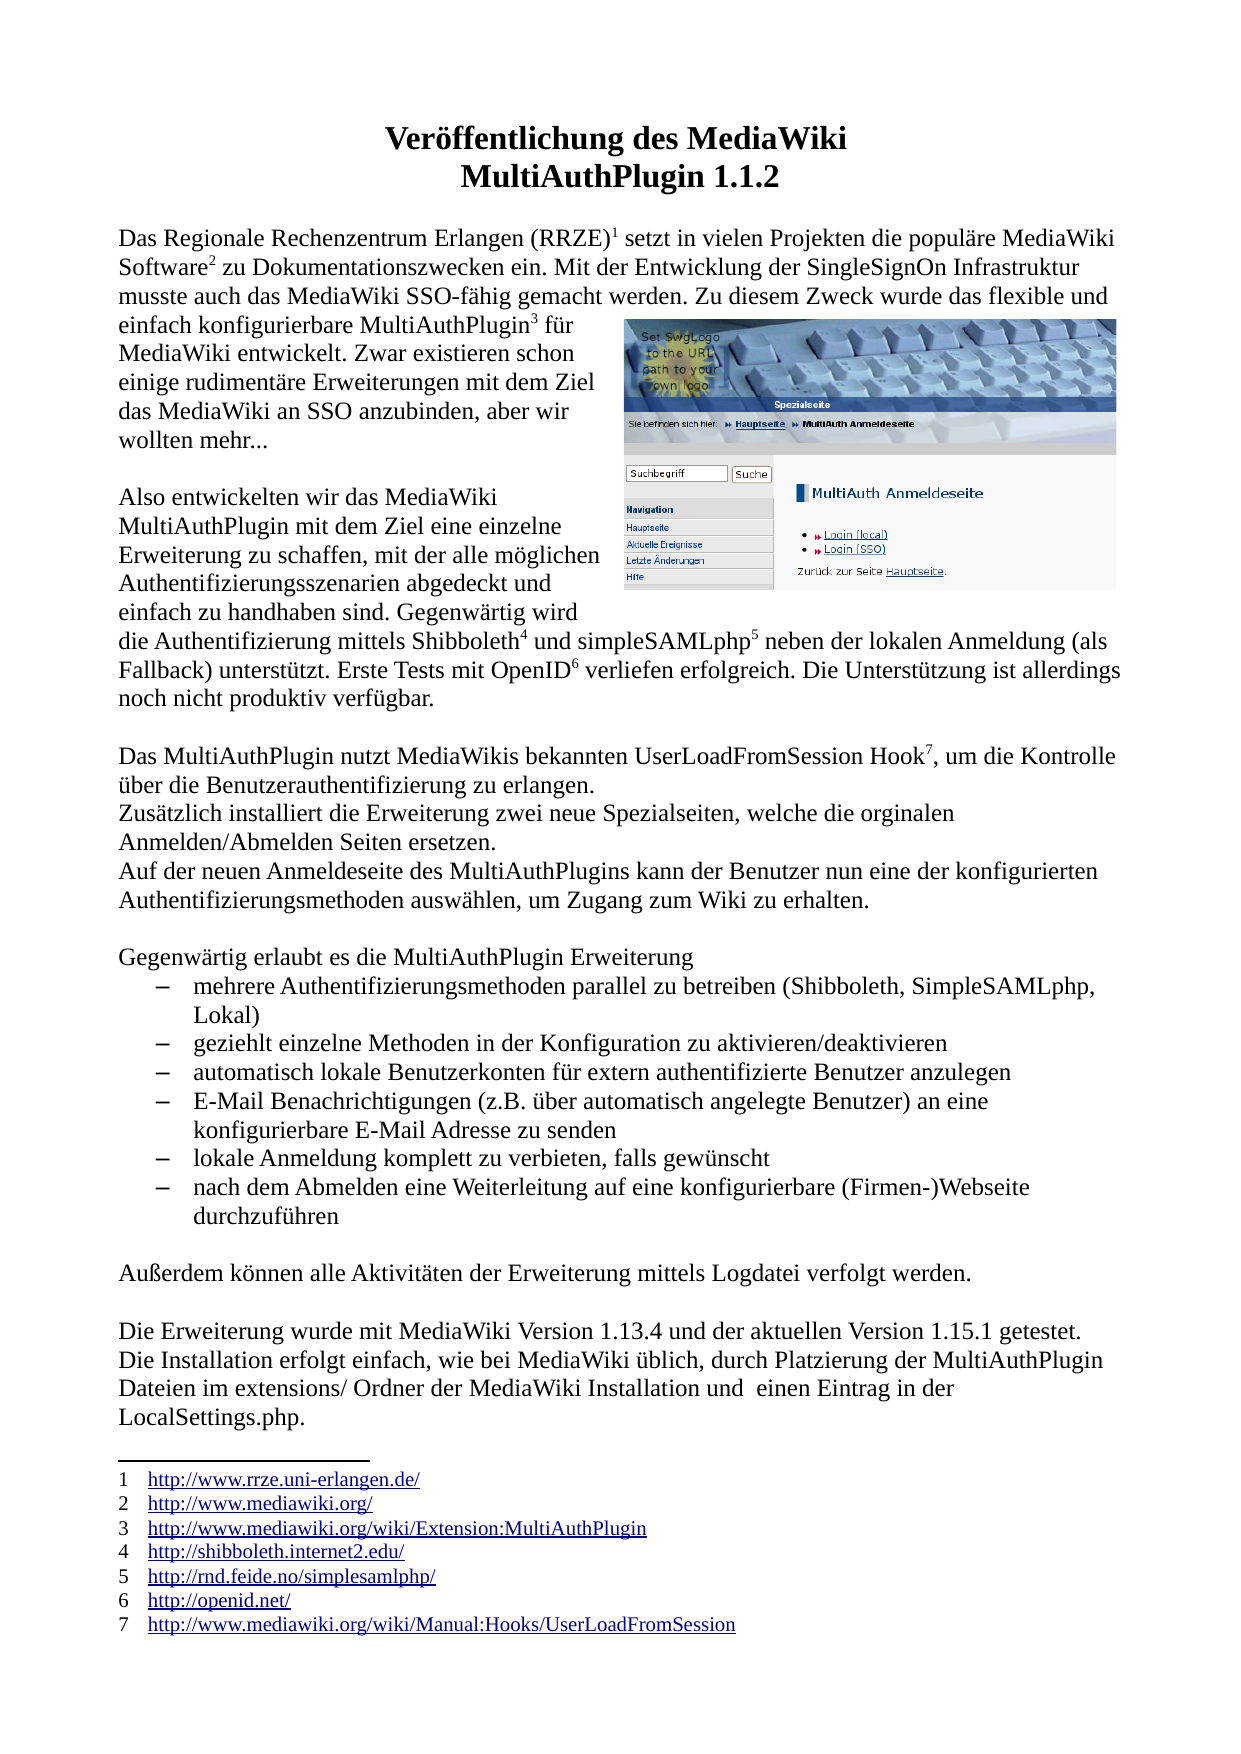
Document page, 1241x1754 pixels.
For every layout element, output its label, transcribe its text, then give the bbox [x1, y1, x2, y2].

text http://www.mediawiki.org/ [118, 1491, 1122, 1515]
text Gegenwärtig erlaubt es die MultiAuthPlugin Erweiterung [118, 942, 1122, 971]
text http://www.mediawiki.org/wiki/Manual:Hooks/UserLoadFromSession [118, 1612, 1122, 1636]
list mehrere Authentifizierungsmethoden parallel zu betreiben (Shibboleth, SimpleSAMLphp, Lokal) [156, 971, 1122, 1028]
list geziehlt einzelne Methoden in der Konfiguration zu aktivieren/deaktivieren [156, 1028, 1122, 1057]
text http://shibboleth.internet2.edu/ [118, 1539, 1122, 1563]
text Die Erweiterung wurde mit MediaWiki Version 1.13.4 und der aktuellen Version 1.15.1 getestet. Die Installation erfolgt einfach, wie bei MediaWiki üblich, durch Platzierung der MultiAuthPlugin Dateien im extensions/ Ordner der MediaWiki Installation und einen Eintrag in der LocalSettings.php. [118, 1316, 1122, 1431]
text http://www.rrze.uni-erlangen.de/ [118, 1467, 1122, 1491]
text Das MultiAuthPlugin nutzt MediaWikis bekannten UserLoadFromSession Hook, um die Kontrolle über die Benutzerauthentifizierung zu erlangen. [118, 741, 1122, 798]
text http://rnd.feide.no/simplesamlphp/ [118, 1563, 1122, 1588]
text Veröffentlichung des MediaWiki [118, 118, 1122, 156]
list E-Mail Benachrichtigungen (z.B. über automatisch angelegte Benutzer) an eine konfigurierbare E-Mail Adresse zu senden [156, 1086, 1122, 1143]
text Außerdem können alle Aktivitäten der Erweiterung mittels Logdatei verfolgt werden. [118, 1258, 1122, 1287]
list automatisch lokale Benutzerkonten für extern authentifizierte Benutzer anzulegen [156, 1057, 1122, 1086]
list lokale Anmeldung komplett zu verbieten, falls gewünscht [156, 1143, 1122, 1172]
text http://www.mediawiki.org/wiki/Extension:MultiAuthPlugin [118, 1515, 1122, 1539]
text Auf der neuen Anmeldeseite des MultiAuthPlugins kann der Benutzer nun eine der konfigurierten Authentifizierungsmethoden auswählen, um Zugang zum Wiki zu erhalten. [118, 856, 1122, 913]
text MultiAuthPlugin 1.1.2 [118, 156, 1122, 195]
text Das Regionale Rechenzentrum Erlangen (RRZE) setzt in vielen Projekten die populäre MediaWiki Software zu Dokumentationszwecken ein. Mit der Entwicklung der SingleSignOn Infrastruktur musste auch das MediaWiki SSO-fähig gemacht werden. Zu diesem Zweck wurde das flexible und einfach konfigurierbare MultiAuthPlugin für MediaWiki entwickelt. Zwar existieren schon einige rudimentäre Erweiterungen mit dem Ziel das MediaWiki an SSO anzubinden, aber wir wollten mehr... [118, 223, 1122, 453]
list nach dem Abmelden eine Weiterleitung auf eine konfigurierbare (Firmen-)Webseite durchzuführen [156, 1172, 1122, 1230]
picture [623, 319, 1117, 590]
text Also entwickelten wir das MediaWiki MultiAuthPlugin mit dem Ziel eine einzelne Erweiterung zu schaffen, mit der alle möglichen Authentifizierungsszenarien abgedeckt und einfach zu handhaben sind. Gegenwärtig wird die Authentifizierung mittels Shibboleth und simpleSAMLphp neben der lokalen Anmeldung (als Fallback) unterstützt. Erste Tests mit OpenID verliefen erfolgreich. Die Unterstützung ist allerdings noch nicht produktiv verfügbar. [118, 482, 1122, 712]
text Zusätzlich installiert die Erweiterung zwei neue Spezialseiten, welche die orginalen Anmelden/Abmelden Seiten ersetzen. [118, 798, 1122, 856]
text http://openid.net/ [118, 1588, 1122, 1612]
